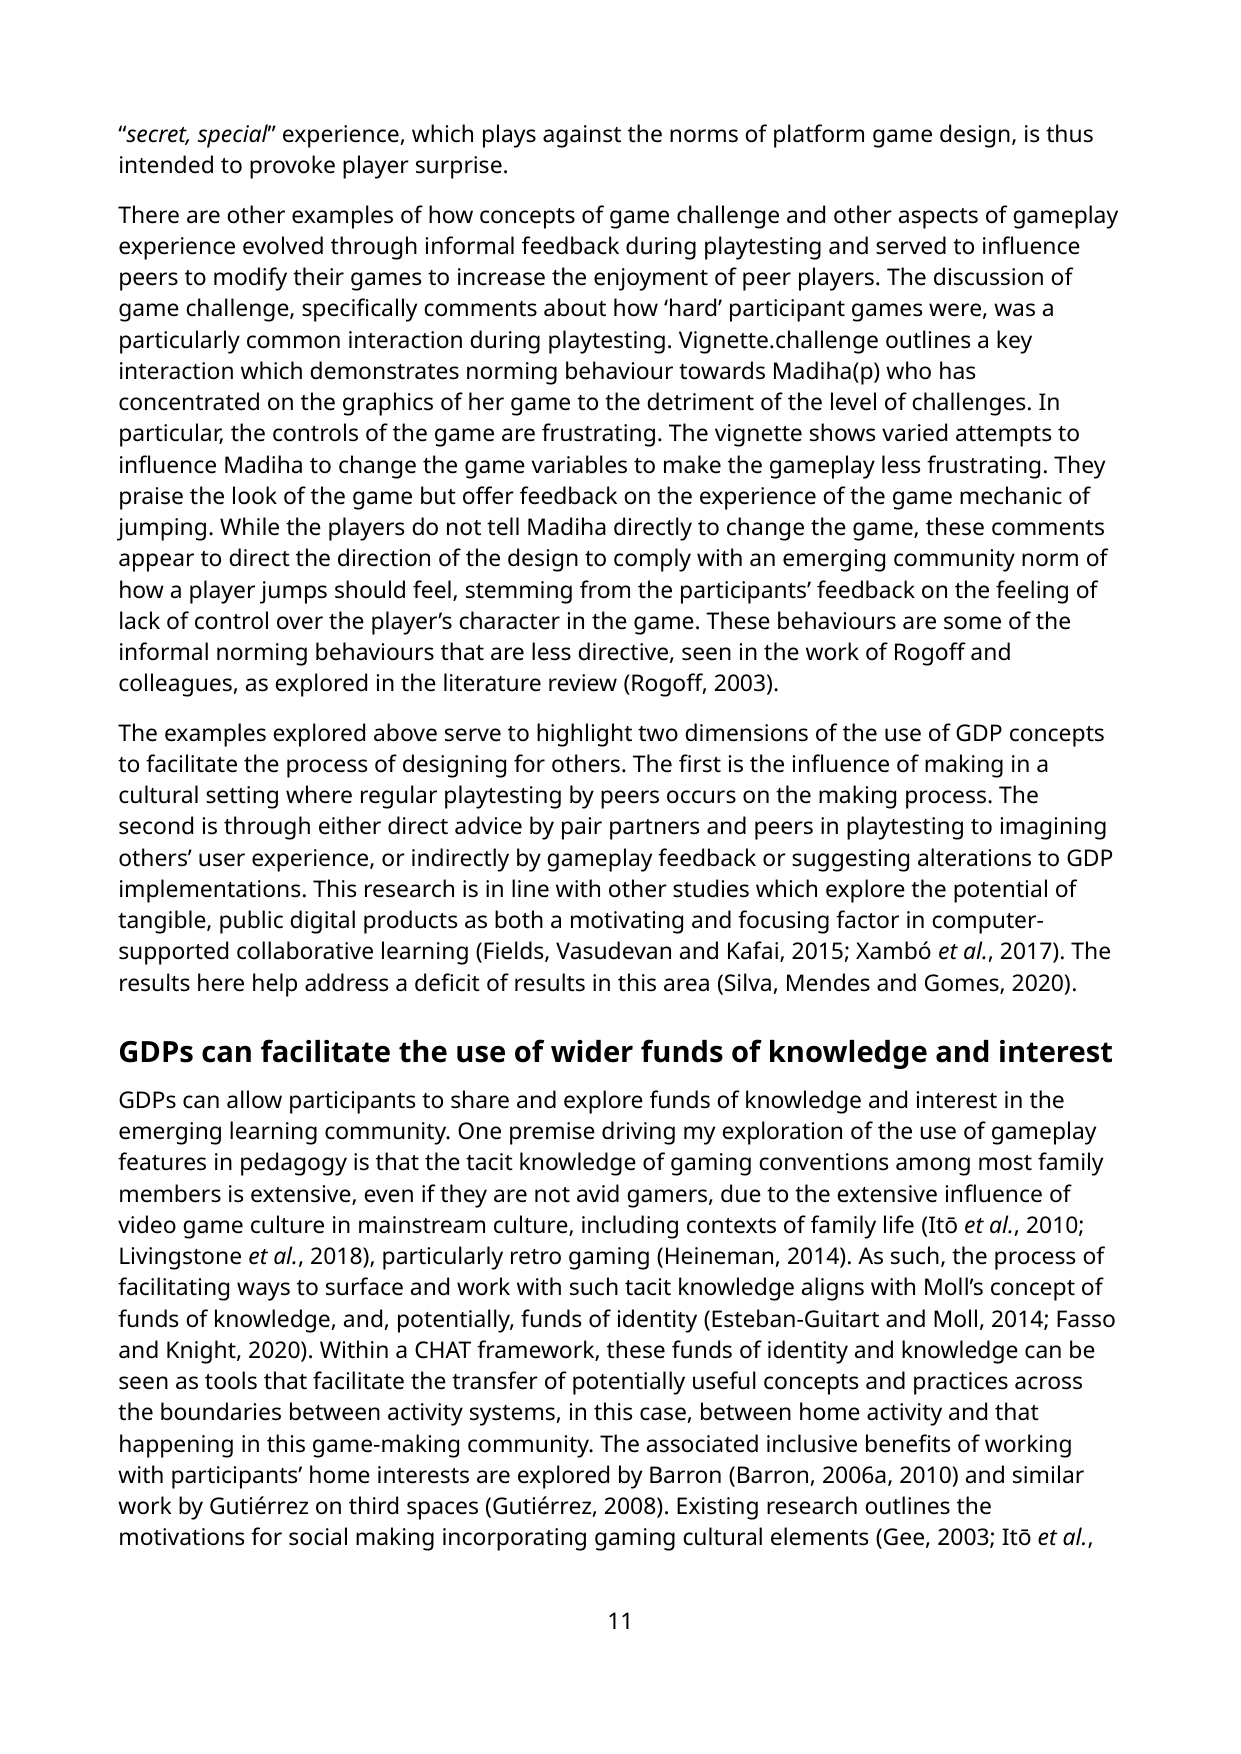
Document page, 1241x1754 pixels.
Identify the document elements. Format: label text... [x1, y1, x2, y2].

text GDPs can allow participants to share and explore funds of knowledge and interest in the emerging learning community. One premise driving my exploration of the use of gameplay features in pedagogy is that the tacit knowledge of gaming conventions among most family members is extensive, even if they are not avid gamers, due to the extensive influence of video game culture in mainstream culture, including contexts of family life (Itō et al., 2010; Livingstone et al., 2018), particularly retro gaming (Heineman, 2014). As such, the process of facilitating ways to surface and work with such tacit knowledge aligns with Moll’s concept of funds of knowledge, and, potentially, funds of identity (Esteban-Guitart and Moll, 2014; Fasso and Knight, 2020). Within a CHAT framework, these funds of identity and knowledge can be seen as tools that facilitate the transfer of potentially useful concepts and practices across the boundaries between activity systems, in this case, between home activity and that happening in this game-making community. The associated inclusive benefits of working with participants’ home interests are explored by Barron (Barron, 2006a, 2010) and similar work by Gutiérrez on third spaces (Gutiérrez, 2008). Existing research outlines the motivations for social making incorporating gaming cultural elements (Gee, 2003; Itō et al., [118, 1084, 1122, 1553]
text The examples explored above serve to highlight two dimensions of the use of GDP concepts to facilitate the process of designing for others. The first is the influence of making in a cultural setting where regular playtesting by peers occurs on the making process. The second is through either direct advice by pair partners and peers in playtesting to imagining others’ user experience, or indirectly by gameplay feedback or suggesting alterations to GDP implementations. This research is in line with other studies which explore the potential of tangible, public digital products as both a motivating and focusing factor in computer-supported collaborative learning (Fields, Vasudevan and Kafai, 2015; Xambó et al., 2017). The results here help address a deficit of results in this area (Silva, Mendes and Gomes, 2020). [118, 716, 1122, 998]
text There are other examples of how concepts of game challenge and other aspects of gameplay experience evolved through informal feedback during playtesting and served to influence peers to modify their games to increase the enjoyment of peer players. The discussion of game challenge, specifically comments about how ‘hard’ participant games were, was a particularly common interaction during playtesting. Vignette.challenge outlines a key interaction which demonstrates norming behaviour towards Madiha(p) who has concentrated on the graphics of her game to the detriment of the level of challenges. In particular, the controls of the game are frustrating. The vignette shows varied attempts to influence Madiha to change the game variables to make the gameplay less frustrating. They praise the look of the game but offer feedback on the experience of the game mechanic of jumping. While the players do not tell Madiha directly to change the game, these comments appear to direct the direction of the design to comply with an emerging community norm of how a player jumps should feel, stemming from the participants’ feedback on the feeling of lack of control over the player’s character in the game. These behaviours are some of the informal norming behaviours that are less directive, seen in the work of Rogoff and colleagues, as explored in the literature review (Rogoff, 2003). [118, 198, 1122, 698]
subtitle GDPs can facilitate the use of wider funds of knowledge and interest [118, 1032, 1122, 1071]
text “secret, special” experience, which plays against the norms of platform game design, is thus intended to provoke player surprise. [118, 118, 1122, 181]
